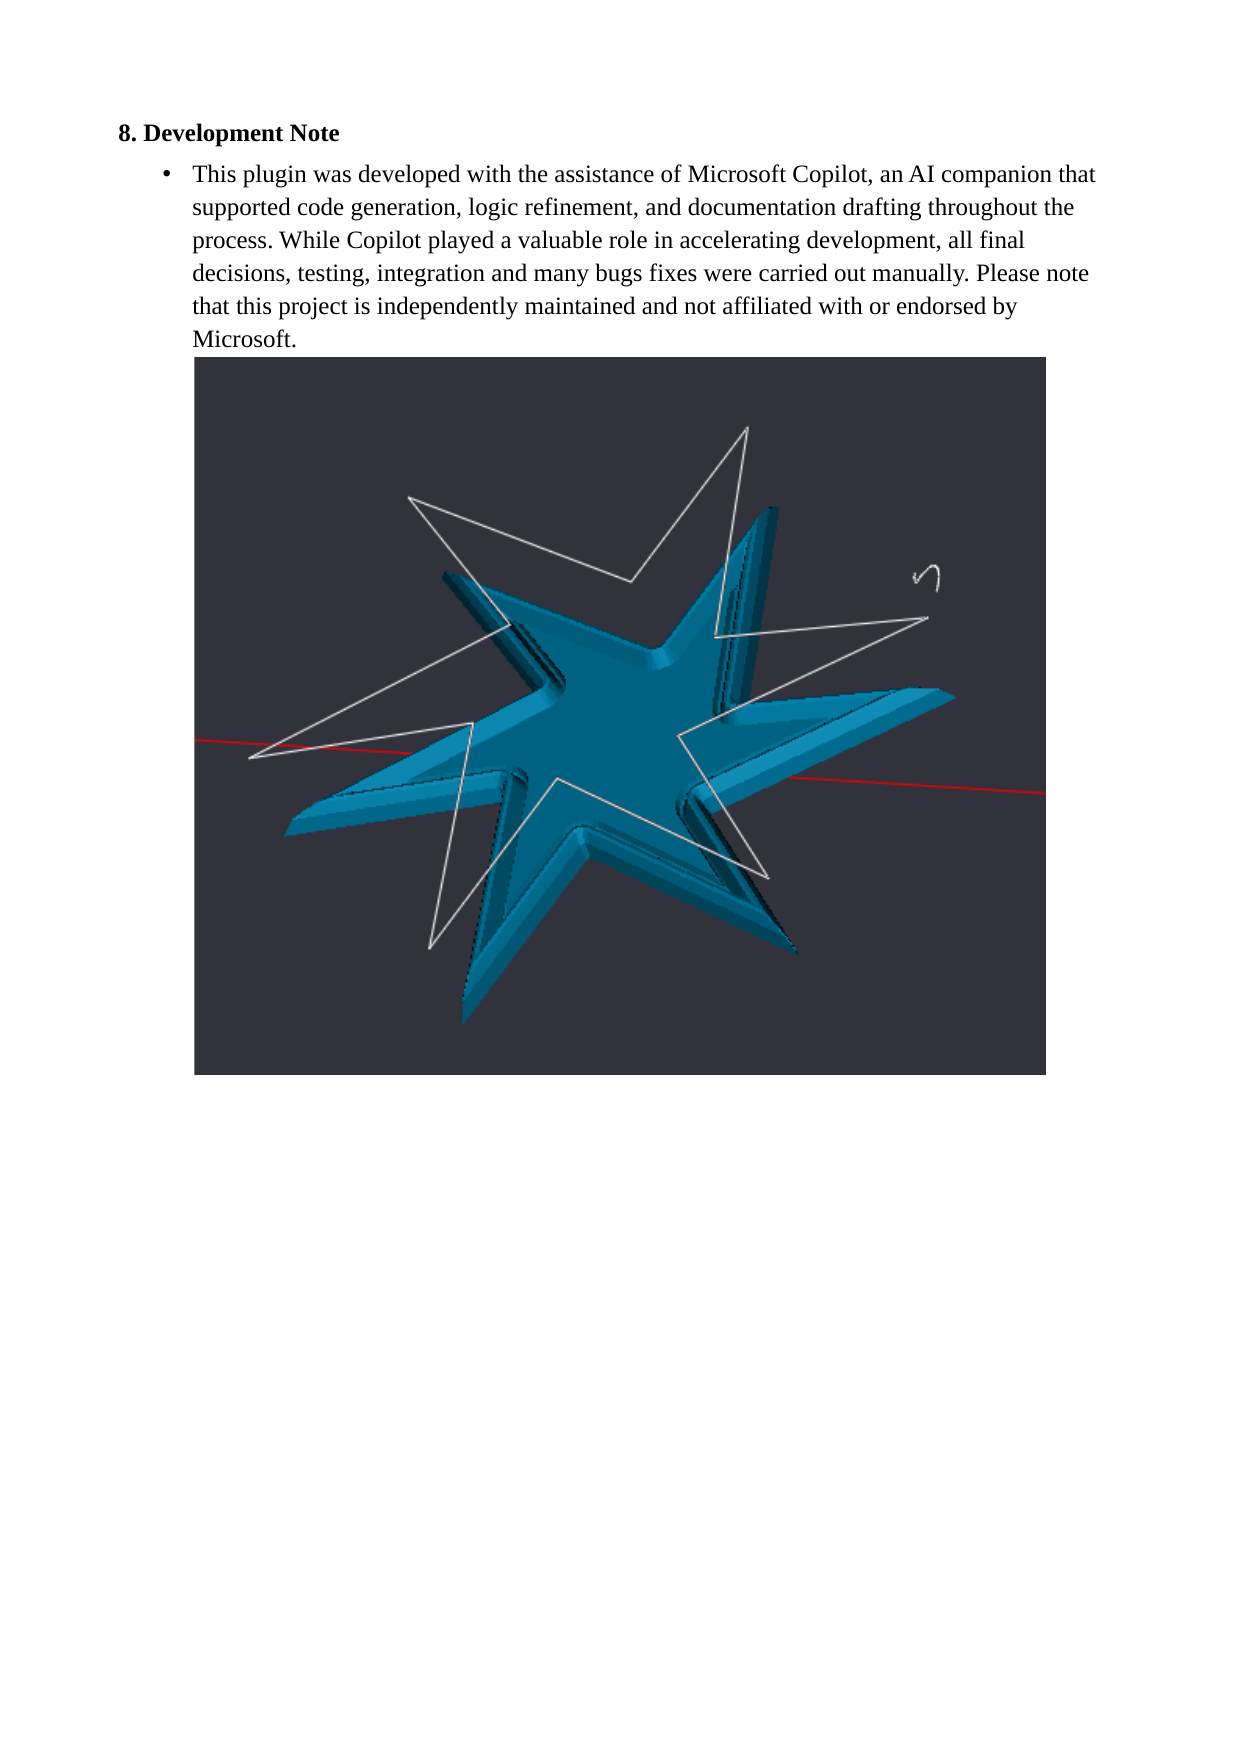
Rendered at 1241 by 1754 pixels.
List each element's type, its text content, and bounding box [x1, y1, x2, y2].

picture [194, 357, 1046, 1075]
subtitle 8. Development Note [118, 118, 1122, 147]
list This plugin was developed with the assistance of Microsoft Copilot, an AI companion that supported code generation, logic refinement, and documentation drafting throughout the process. While Copilot played a valuable role in accelerating development, all final decisions, testing, integration and many bugs fixes were carried out manually. Please note that this project is independently maintained and not affiliated with or endorsed by Microsoft. [162, 159, 1122, 353]
